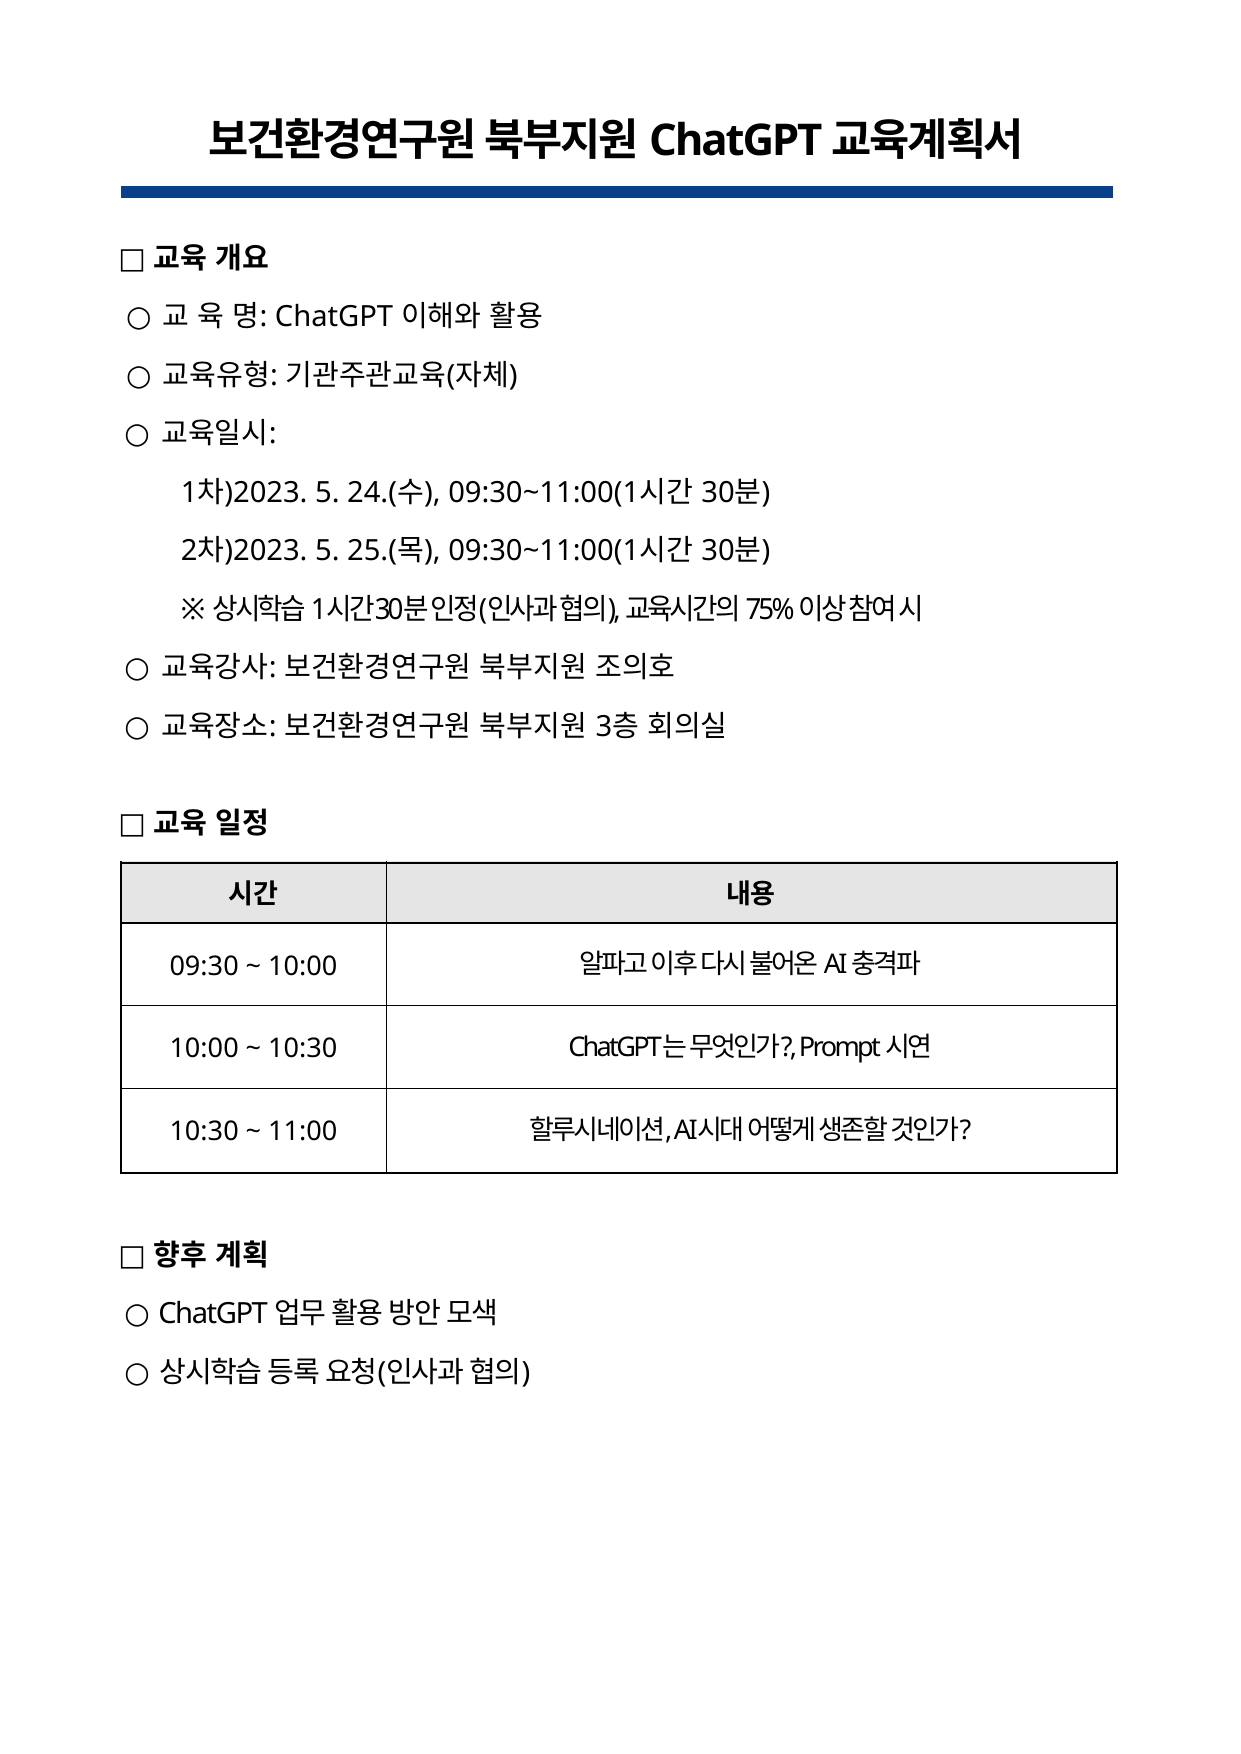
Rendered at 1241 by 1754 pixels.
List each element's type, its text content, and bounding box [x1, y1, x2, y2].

table_cell 할루시네이션, AI시대 어떻게 생존할 것인가? [387, 1086, 1116, 1168]
table_header 시간 [122, 861, 386, 919]
text ○ 교육장소: 보건환경연구원 북부지원 3층 회의실 [118, 699, 1122, 742]
text □ 교육 개요 [118, 232, 1122, 274]
text ○ ChatGPT 업무 활용 방안 모색 [118, 1287, 1122, 1329]
table_cell 보건환경연구원 북부지원 ChatGPT 교육계획서 [121, 89, 1113, 186]
table_cell 알파고 이후 다시 불어온 AI 충격파 [387, 922, 1116, 1002]
table_cell [121, 186, 1113, 198]
table_cell 10:30 ~ 11:00 [122, 1086, 386, 1168]
table_cell 10:00 ~ 10:30 [122, 1003, 386, 1085]
table_header 내용 [387, 861, 1116, 919]
text 1차)2023. 5. 24.(수), 09:30~11:00(1시간 30분) [118, 465, 1122, 508]
text □ 교육 일정 [118, 797, 1122, 839]
text □ 향후 계획 [118, 1228, 1122, 1271]
table_cell 09:30 ~ 10:00 [122, 922, 386, 1002]
text ※ 상시학습 1시간30분 인정(인사과 협의), 교육시간의 75% 이상 참여 시 [118, 582, 1122, 625]
text ○ 교육유형: 기관주관교육(자체) [118, 348, 1122, 391]
text ○ 교육강사: 보건환경연구원 북부지원 조의호 [118, 641, 1122, 683]
table_cell ChatGPT는 무엇인가?, Prompt 시연 [387, 1003, 1116, 1085]
text ○ 교육일시: [118, 407, 1122, 449]
text ○ 상시학습 등록 요청(인사과 협의) [118, 1345, 1122, 1388]
text ○ 교 육 명: ChatGPT 이해와 활용 [118, 290, 1122, 332]
text 2차)2023. 5. 25.(목), 09:30~11:00(1시간 30분) [118, 524, 1122, 566]
